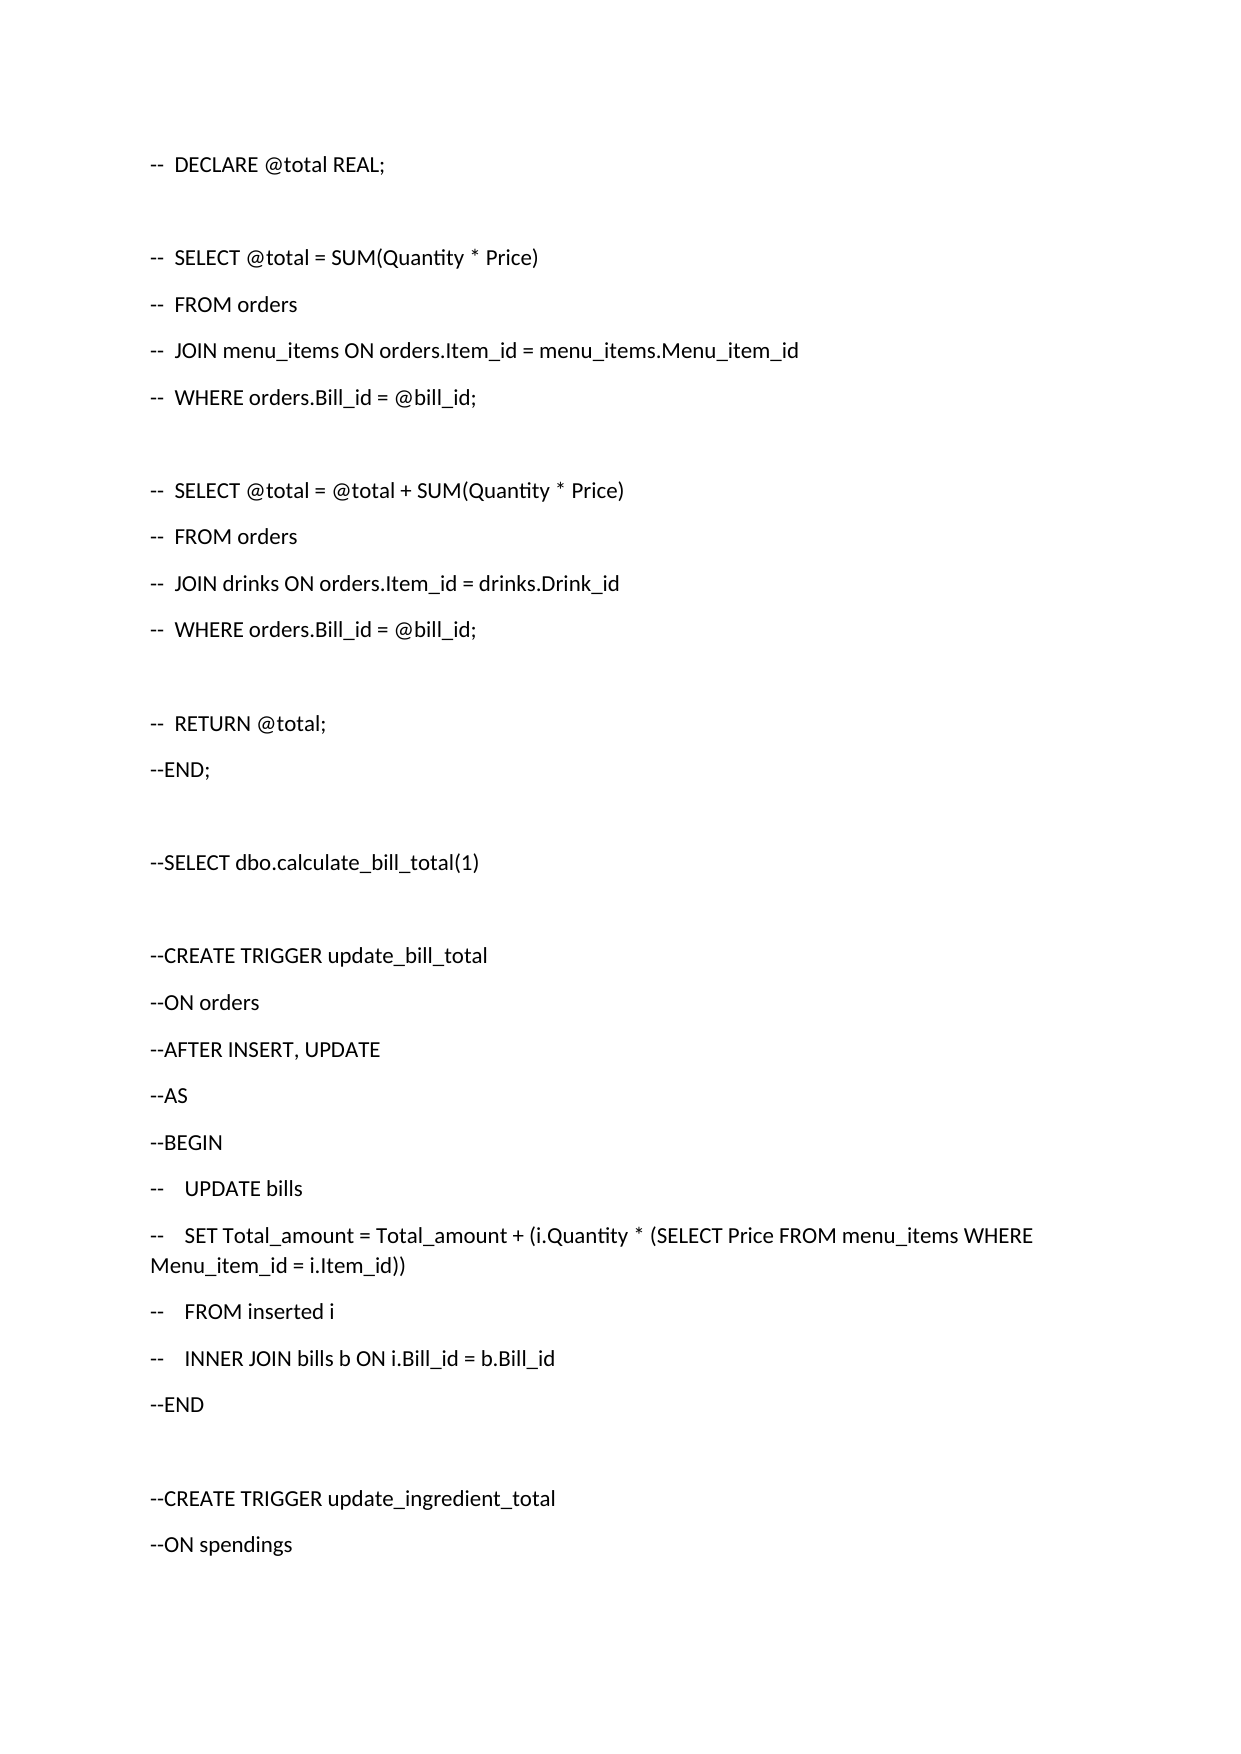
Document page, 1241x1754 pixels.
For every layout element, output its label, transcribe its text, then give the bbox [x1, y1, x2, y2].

text --AFTER INSERT, UPDATE [150, 1035, 1090, 1063]
text --CREATE TRIGGER update_bill_total [150, 942, 1090, 969]
text -- UPDATE bills [150, 1174, 1090, 1202]
text -- SET Total_amount = Total_amount + (i.Quantity * (SELECT Price FROM menu_items WHERE Menu_item_id = i.Item_id)) [150, 1221, 1090, 1279]
text --AS [150, 1081, 1090, 1109]
text -- JOIN drinks ON orders.Item_id = drinks.Drink_id [150, 569, 1090, 597]
text --END; [150, 755, 1090, 783]
text -- DECLARE @total REAL; [150, 150, 1090, 178]
text -- FROM inserted i [150, 1297, 1090, 1325]
text -- FROM orders [150, 290, 1090, 318]
text -- SELECT @total = SUM(Quantity * Price) [150, 243, 1090, 271]
text -- RETURN @total; [150, 709, 1090, 737]
text -- SELECT @total = @total + SUM(Quantity * Price) [150, 476, 1090, 504]
text -- INNER JOIN bills b ON i.Bill_id = b.Bill_id [150, 1344, 1090, 1372]
text -- FROM orders [150, 522, 1090, 551]
text --BEGIN [150, 1128, 1090, 1156]
text -- JOIN menu_items ON orders.Item_id = menu_items.Menu_item_id [150, 336, 1090, 364]
text --END [150, 1391, 1090, 1418]
text -- WHERE orders.Bill_id = @bill_id; [150, 383, 1090, 411]
text --CREATE TRIGGER update_ingredient_total [150, 1484, 1090, 1512]
text --ON spendings [150, 1530, 1090, 1558]
text -- WHERE orders.Bill_id = @bill_id; [150, 616, 1090, 644]
text --ON orders [150, 988, 1090, 1016]
text --SELECT dbo.calculate_bill_total(1) [150, 848, 1090, 876]
